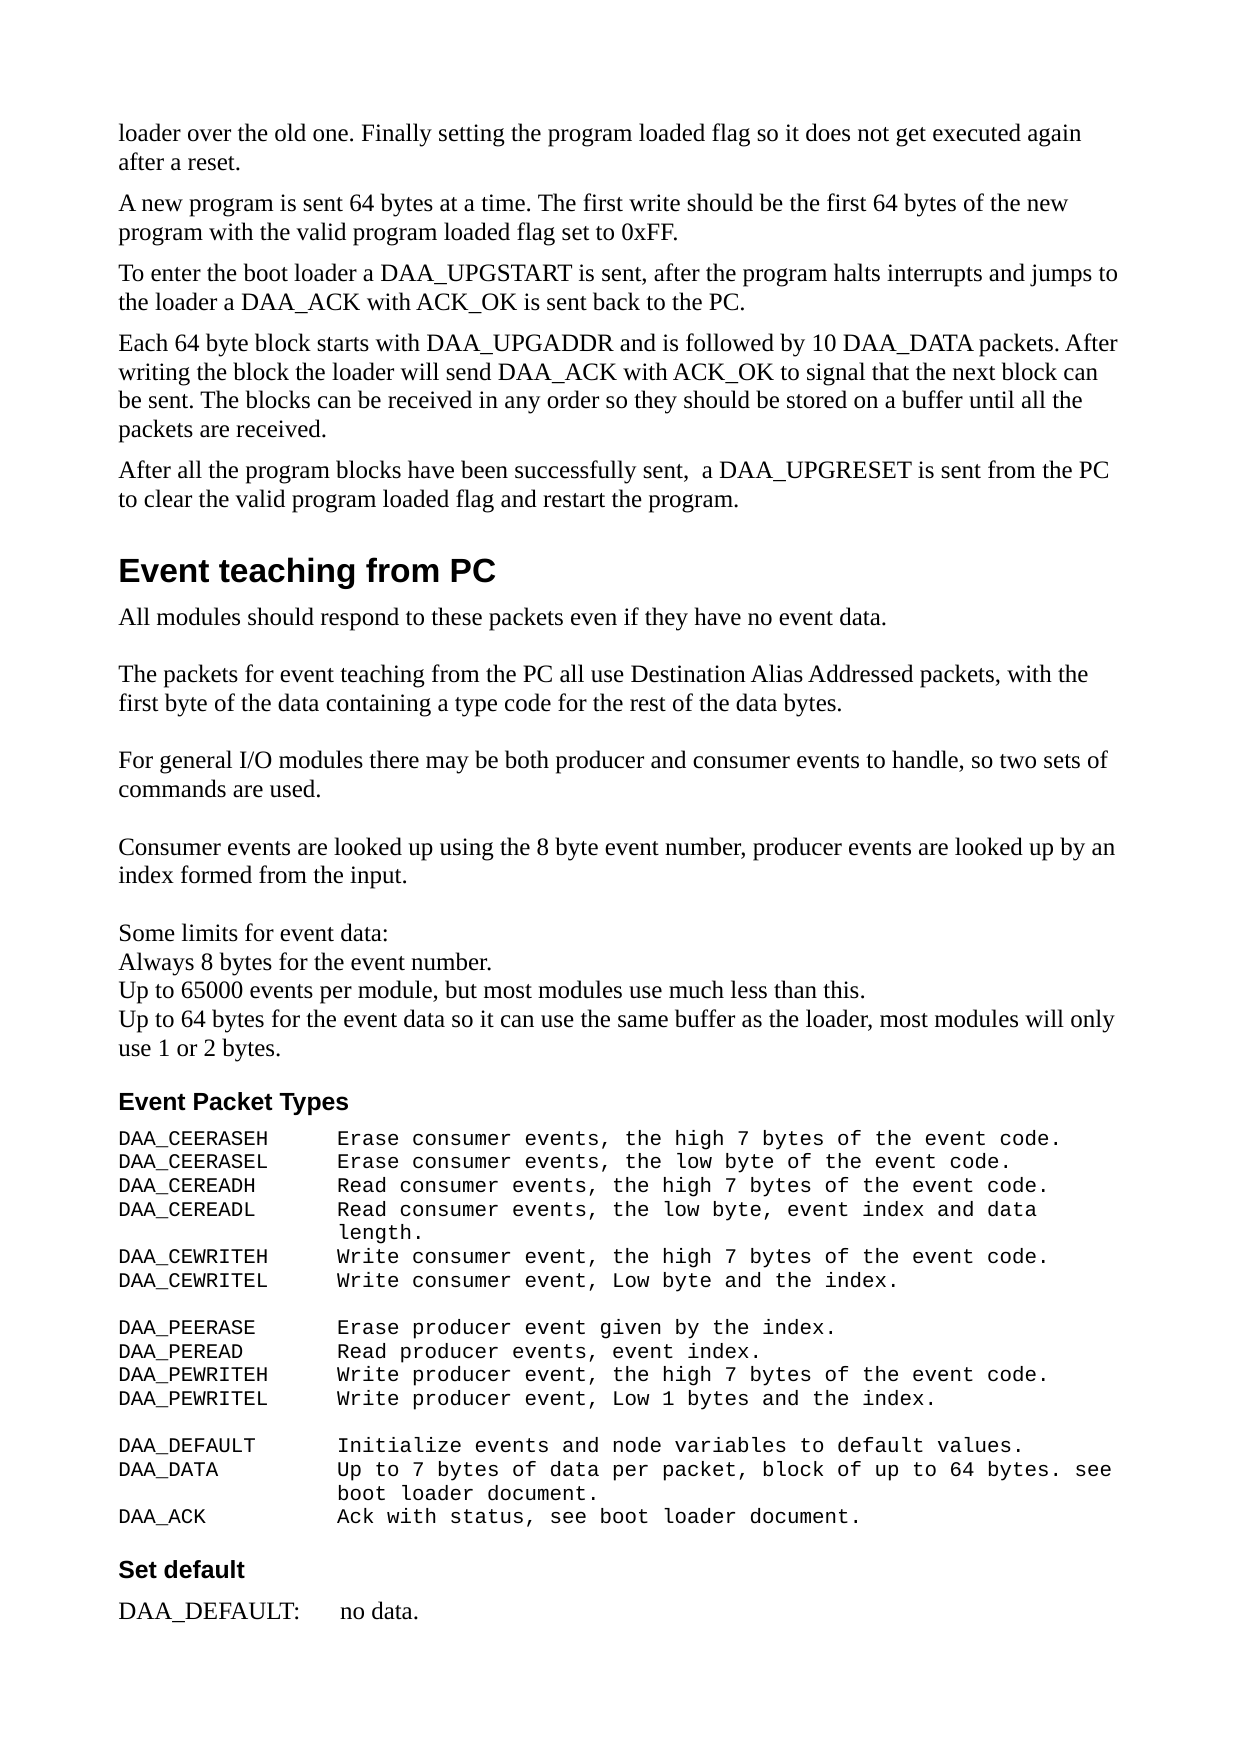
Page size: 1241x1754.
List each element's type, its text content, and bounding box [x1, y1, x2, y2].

text DAA_CEREADL Read consumer events, the low byte, event index and data length. [118, 1199, 1122, 1246]
subtitle Event teaching from PC [118, 551, 1122, 589]
subtitle Set default [118, 1555, 1122, 1583]
text DAA_PEREAD Read producer events, event index. [118, 1341, 1122, 1364]
text All modules should respond to these packets even if they have no event data. [118, 602, 1122, 631]
text DAA_DATA Up to 7 bytes of data per packet, block of up to 64 bytes. see boot loader document. [118, 1459, 1122, 1506]
text Consumer events are looked up using the 8 byte event number, producer events are looked up by an index formed from the input. [118, 832, 1122, 889]
text DAA_CEWRITEH Write consumer event, the high 7 bytes of the event code. [118, 1246, 1122, 1270]
text Each 64 byte block starts with DAA_UPGADDR and is followed by 10 DAA_DATA packets. After writing the block the loader will send DAA_ACK with ACK_OK to signal that the next block can be sent. The blocks can be received in any order so they should be stored on a buffer until all the packets are received. [118, 328, 1122, 443]
text DAA_PEWRITEH Write producer event, the high 7 bytes of the event code. [118, 1364, 1122, 1388]
text loader over the old one. Finally setting the program loaded flag so it does not get executed again after a reset. [118, 118, 1122, 176]
text DAA_CEREADH Read consumer events, the high 7 bytes of the event code. [118, 1175, 1122, 1199]
text DAA_CEERASEH Erase consumer events, the high 7 bytes of the event code. [118, 1128, 1122, 1151]
text To enter the boot loader a DAA_UPGSTART is sent, after the program halts interrupts and jumps to the loader a DAA_ACK with ACK_OK is sent back to the PC. [118, 258, 1122, 316]
text Some limits for event data: [118, 918, 1122, 947]
text The packets for event teaching from the PC all use Destination Alias Addressed packets, with the first byte of the data containing a type code for the rest of the data bytes. [118, 659, 1122, 717]
text Up to 65000 events per module, but most modules use much less than this. [118, 976, 1122, 1004]
text DAA_DEFAULT Initialize events and node variables to default values. [118, 1435, 1122, 1459]
text Up to 64 bytes for the event data so it can use the same buffer as the loader, most modules will only use 1 or 2 bytes. [118, 1004, 1122, 1062]
text Always 8 bytes for the event number. [118, 947, 1122, 976]
text DAA_PEERASE Erase producer event given by the index. [118, 1317, 1122, 1341]
text DAA_ACK Ack with status, see boot loader document. [118, 1506, 1122, 1530]
text After all the program blocks have been successfully sent, a DAA_UPGRESET is sent from the PC to clear the valid program loaded flag and restart the program. [118, 456, 1122, 513]
subtitle Event Packet Types [118, 1087, 1122, 1115]
text A new program is sent 64 bytes at a time. The first write should be the first 64 bytes of the new program with the valid program loaded flag set to 0xFF. [118, 188, 1122, 246]
text DAA_CEWRITEL Write consumer event, Low byte and the index. [118, 1270, 1122, 1293]
text DAA_DEFAULT: no data. [118, 1596, 1122, 1624]
text DAA_PEWRITEL Write producer event, Low 1 bytes and the index. [118, 1388, 1122, 1412]
text DAA_CEERASEL Erase consumer events, the low byte of the event code. [118, 1151, 1122, 1175]
text For general I/O modules there may be both producer and consumer events to handle, so two sets of commands are used. [118, 746, 1122, 803]
